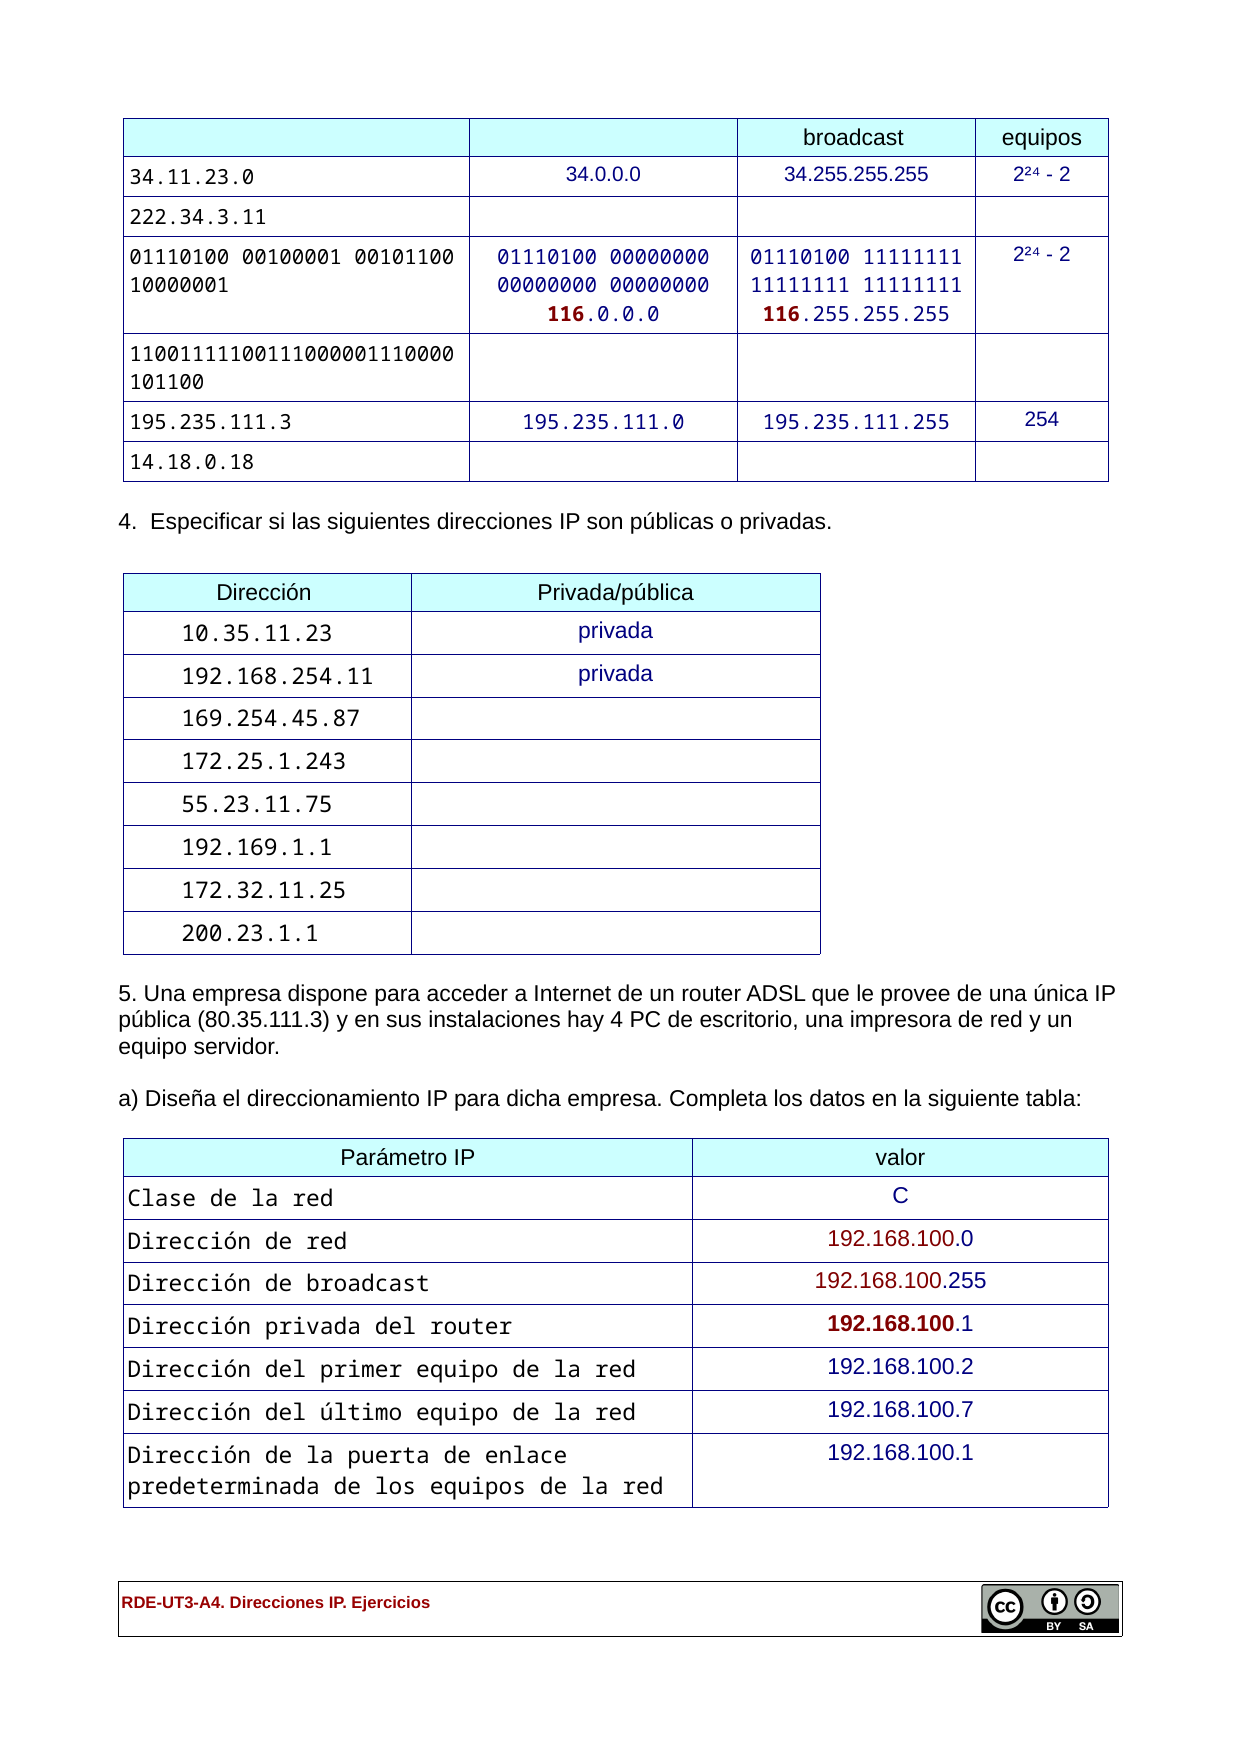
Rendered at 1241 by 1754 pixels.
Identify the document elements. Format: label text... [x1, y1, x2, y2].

table_cell 192.168.100.255 [693, 1263, 1108, 1304]
table_cell [412, 826, 820, 868]
table_header [124, 119, 469, 156]
table_cell 2²⁴ - 2 [976, 157, 1108, 196]
table_cell [470, 197, 737, 236]
table_cell [738, 442, 975, 481]
table_cell [412, 912, 820, 953]
text 4. Especificar si las siguientes direcciones IP son públicas o privadas. [118, 508, 1122, 534]
table_cell 11001111100111000001110000101100 [124, 334, 469, 401]
table_cell 55.23.11.75 [124, 783, 411, 825]
table_cell 192.169.1.1 [124, 826, 411, 868]
table_cell 01110100 00000000 00000000 00000000 116.0.0.0 [470, 237, 737, 333]
table_header [470, 119, 737, 156]
table_cell 01110100 11111111 11111111 11111111 116.255.255.255 [738, 237, 975, 333]
table_cell C [693, 1177, 1108, 1219]
table_cell [412, 698, 820, 739]
table_cell privada [412, 612, 820, 654]
table_cell [470, 334, 737, 401]
table_cell 14.18.0.18 [124, 442, 469, 481]
table_cell 200.23.1.1 [124, 912, 411, 953]
table_cell 222.34.3.11 [124, 197, 469, 236]
table_cell 172.25.1.243 [124, 740, 411, 782]
table_cell 192.168.100.2 [693, 1348, 1108, 1390]
table_cell Dirección del primer equipo de la red [124, 1348, 692, 1390]
table_cell 192.168.100.7 [693, 1391, 1108, 1433]
table_cell Dirección de broadcast [124, 1263, 692, 1304]
table_cell 169.254.45.87 [124, 698, 411, 739]
table_cell 192.168.100.1 [693, 1305, 1108, 1347]
table_cell 195.235.111.255 [738, 402, 975, 441]
table_cell Dirección del último equipo de la red [124, 1391, 692, 1433]
table_cell [738, 197, 975, 236]
table_header equipos [976, 119, 1108, 156]
table_cell Dirección privada del router [124, 1305, 692, 1347]
picture [981, 1584, 1119, 1633]
table_cell 192.168.100.0 [693, 1220, 1108, 1262]
table_cell 10.35.11.23 [124, 612, 411, 654]
table_cell Dirección de red [124, 1220, 692, 1262]
table_cell [738, 334, 975, 401]
table_cell Clase de la red [124, 1177, 692, 1219]
table_cell [412, 783, 820, 825]
table_header Privada/pública [412, 574, 820, 611]
table_cell 172.32.11.25 [124, 869, 411, 911]
text 5. Una empresa dispone para acceder a Internet de un router ADSL que le provee de una única IP pública (80.35.111.3) y en sus instalaciones hay 4 PC de escritorio, una impresora de red y un equipo servidor. [118, 980, 1122, 1059]
table_cell 192.168.100.1 [693, 1434, 1108, 1507]
table_cell 254 [976, 402, 1108, 441]
table_cell 34.11.23.0 [124, 157, 469, 196]
table_cell 192.168.254.11 [124, 655, 411, 697]
table_cell 195.235.111.0 [470, 402, 737, 441]
text a) Diseña el direccionamiento IP para dicha empresa. Completa los datos en la siguiente tabla: [118, 1085, 1122, 1112]
table_cell Dirección de la puerta de enlace predeterminada de los equipos de la red [124, 1434, 692, 1507]
table_cell privada [412, 655, 820, 697]
table_cell 34.0.0.0 [470, 157, 737, 196]
table_header broadcast [738, 119, 975, 156]
table_header Dirección [124, 574, 411, 611]
table_cell [412, 740, 820, 782]
table_cell [976, 442, 1108, 481]
table_cell [976, 197, 1108, 236]
table_cell 2²⁴ - 2 [976, 237, 1108, 333]
table_cell 34.255.255.255 [738, 157, 975, 196]
table_header valor [693, 1139, 1108, 1176]
table_cell [976, 334, 1108, 401]
table_cell 195.235.111.3 [124, 402, 469, 441]
table_cell [412, 869, 820, 911]
table_cell 01110100 00100001 00101100 10000001 [124, 237, 469, 333]
table_header Parámetro IP [124, 1139, 692, 1176]
table_cell [470, 442, 737, 481]
